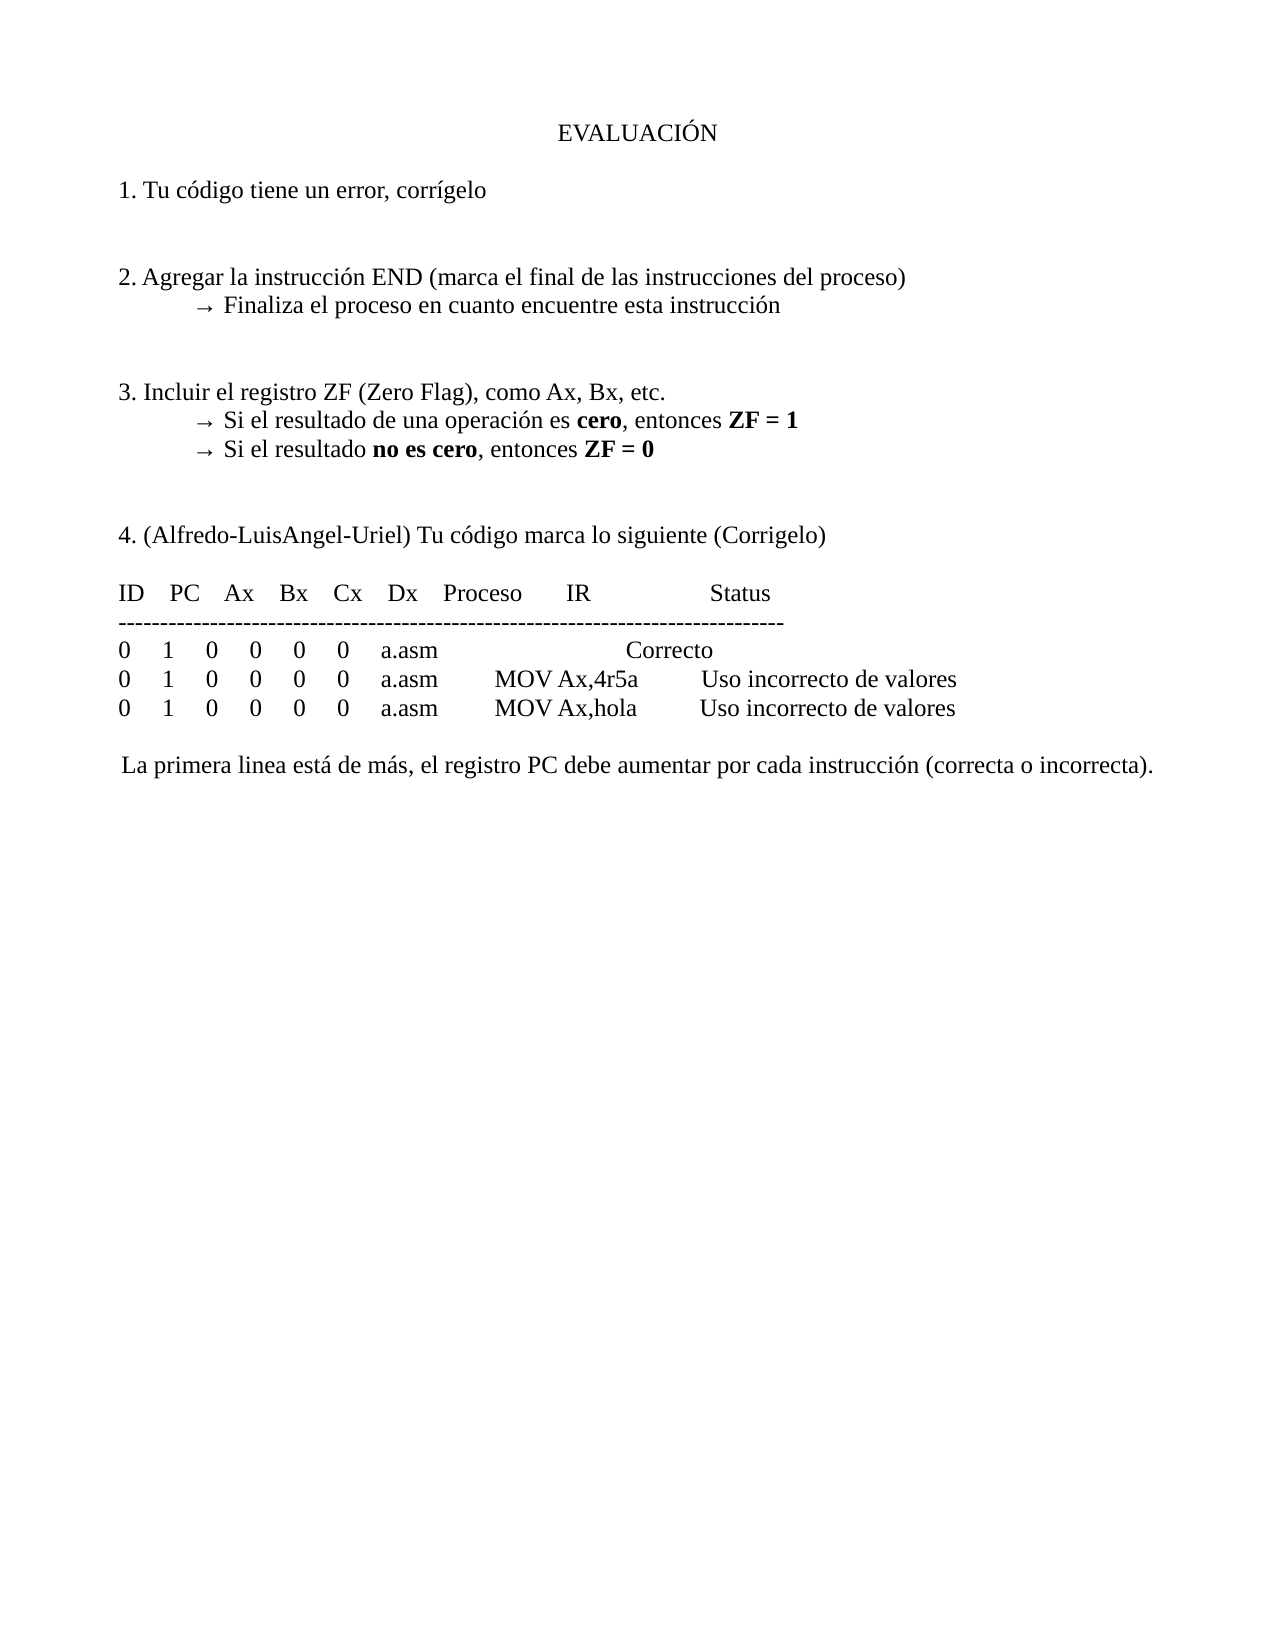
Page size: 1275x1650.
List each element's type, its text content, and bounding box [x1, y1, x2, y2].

text 2. Agregar la instrucción END (marca el final de las instrucciones del proceso) [118, 262, 1157, 291]
text EVALUACIÓN [118, 118, 1157, 147]
text 4. (Alfredo-LuisAngel-Uriel) Tu código marca lo siguiente (Corrigelo) [118, 521, 1157, 578]
text 0 1 0 0 0 0 a.asm Correcto [118, 636, 1157, 664]
text La primera linea está de más, el registro PC debe aumentar por cada instrucción (correcta o incorrecta). [118, 751, 1157, 779]
text ID PC Ax Bx Cx Dx Proceso IR Status [118, 578, 1157, 607]
text -------------------------------------------------------------------------------- [118, 607, 1157, 636]
text 0 1 0 0 0 0 a.asm MOV Ax,hola Uso incorrecto de valores [118, 693, 1157, 722]
text → Si el resultado no es cero, entonces ZF = 0 [118, 434, 1157, 463]
text → Finaliza el proceso en cuanto encuentre esta instrucción [118, 291, 1157, 319]
text 0 1 0 0 0 0 a.asm MOV Ax,4r5a Uso incorrecto de valores [118, 664, 1157, 693]
text 3. Incluir el registro ZF (Zero Flag), como Ax, Bx, etc. [118, 377, 1157, 406]
text 1. Tu código tiene un error, corrígelo [118, 176, 1157, 204]
text → Si el resultado de una operación es cero, entonces ZF = 1 [118, 406, 1157, 434]
